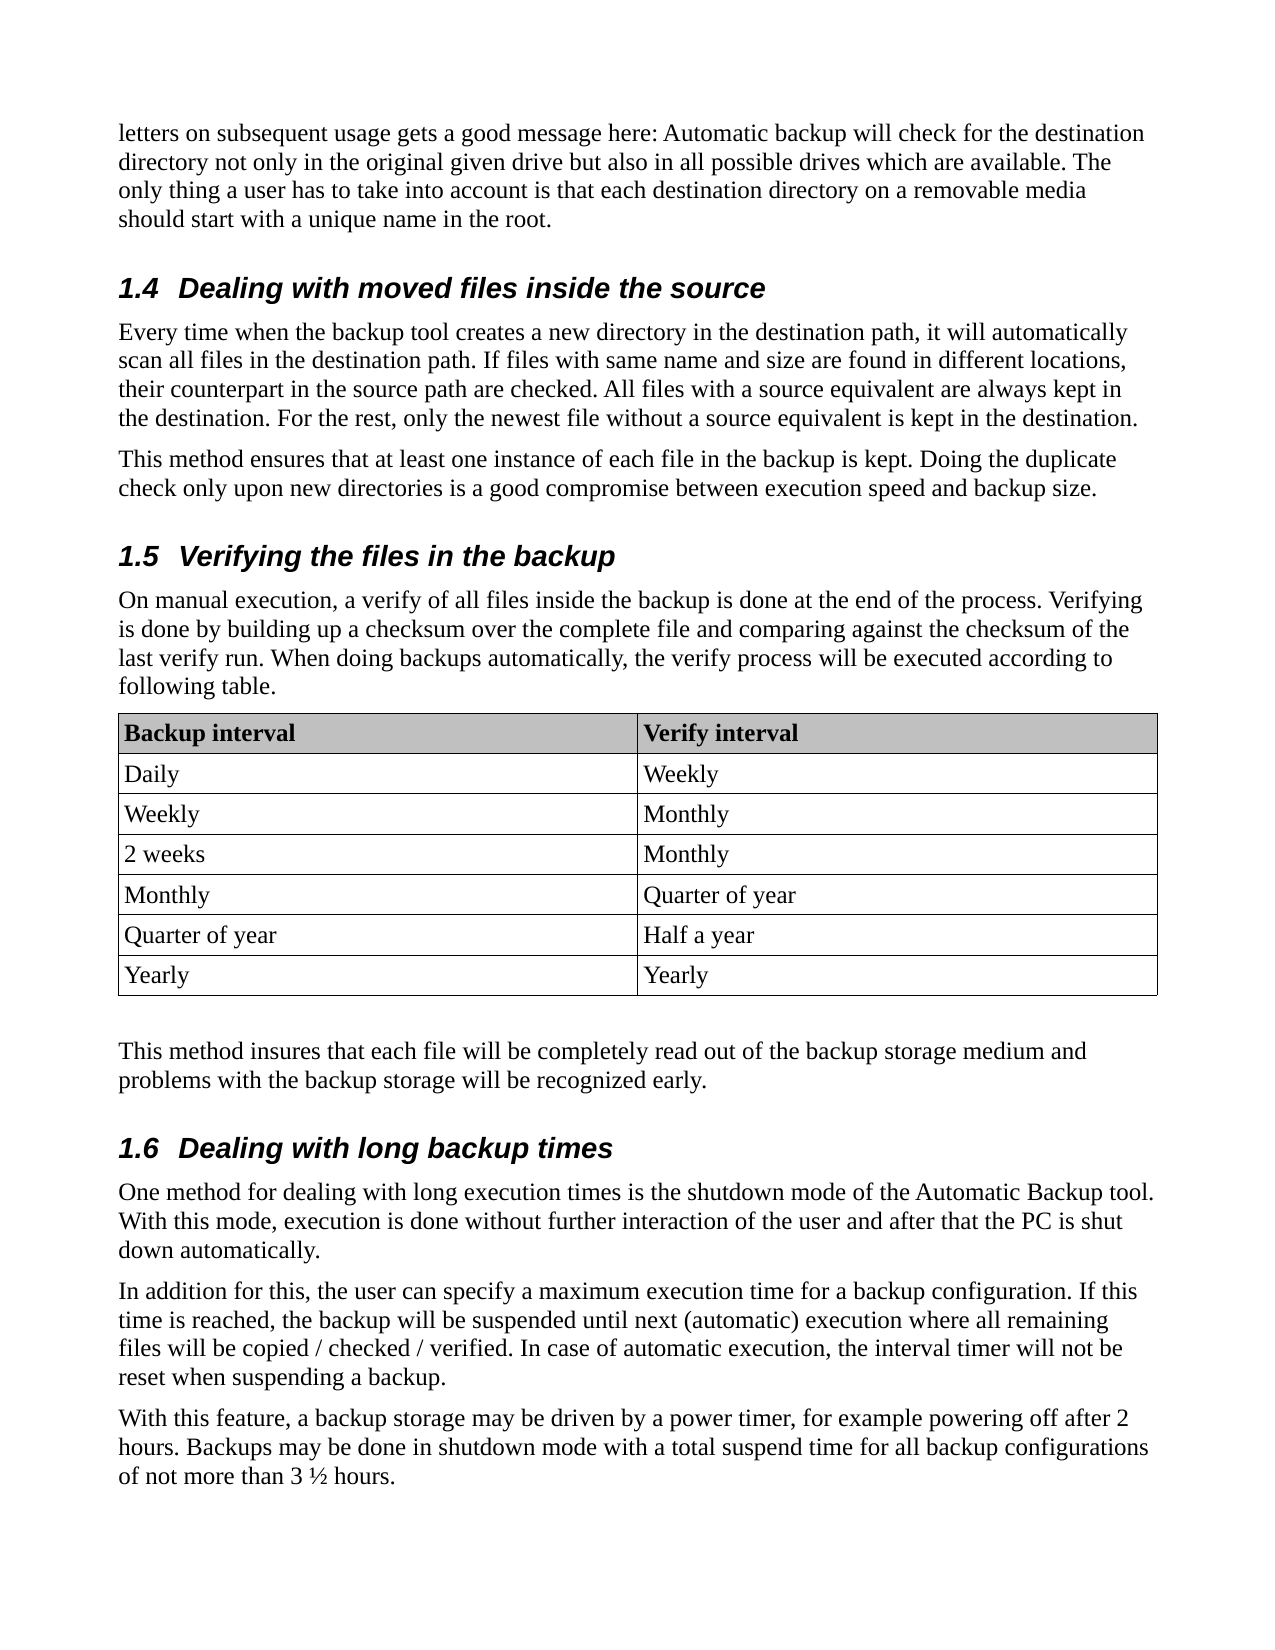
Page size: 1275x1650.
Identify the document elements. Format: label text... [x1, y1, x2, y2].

table_cell Yearly [638, 956, 1157, 995]
table_cell Monthly [638, 794, 1157, 834]
table_cell Monthly [119, 875, 637, 914]
text This method ensures that at least one instance of each file in the backup is kept. Doing the duplicate check only upon new directories is a good compromise between execution speed and backup size. [118, 444, 1157, 502]
text This method insures that each file will be completely read out of the backup storage medium and problems with the backup storage will be recognized early. [118, 1036, 1157, 1094]
table_header Backup interval [119, 714, 637, 753]
subtitle Verifying the files in the backup [118, 539, 1157, 573]
text With this feature, a backup storage may be driven by a power timer, for example powering off after 2 hours. Backups may be done in shutdown mode with a total suspend time for all backup configurations of not more than 3 ½ hours. [118, 1403, 1157, 1490]
text Every time when the backup tool creates a new directory in the destination path, it will automatically scan all files in the destination path. If files with same name and size are found in different locations, their counterpart in the source path are checked. All files with a source equivalent are always kept in the destination. For the rest, only the newest file without a source equivalent is kept in the destination. [118, 317, 1157, 432]
table_cell Half a year [638, 915, 1157, 954]
table_cell Monthly [638, 835, 1157, 874]
table_cell Quarter of year [119, 915, 637, 954]
subtitle Dealing with long backup times [118, 1131, 1157, 1165]
text One method for dealing with long execution times is the shutdown mode of the Automatic Backup tool. With this mode, execution is done without further interaction of the user and after that the PC is shut down automatically. [118, 1177, 1157, 1263]
text On manual execution, a verify of all files inside the backup is done at the end of the process. Verifying is done by building up a checksum over the complete file and comparing against the checksum of the last verify run. When doing backups automatically, the verify process will be executed according to following table. [118, 585, 1157, 700]
table_cell Weekly [638, 754, 1157, 793]
table_cell Weekly [119, 794, 637, 834]
subtitle Dealing with moved files inside the source [118, 271, 1157, 304]
text In addition for this, the user can specify a maximum execution time for a backup configuration. If this time is reached, the backup will be suspended until next (automatic) execution where all remaining files will be copied / checked / verified. In case of automatic execution, the interval timer will not be reset when suspending a backup. [118, 1276, 1157, 1391]
text letters on subsequent usage gets a good message here: Automatic backup will check for the destination directory not only in the original given drive but also in all possible drives which are available. The only thing a user has to take into account is that each destination directory on a removable media should start with a unique name in the root. [118, 118, 1157, 233]
table_header Verify interval [638, 714, 1157, 753]
table_cell 2 weeks [119, 835, 637, 874]
table_cell Yearly [119, 956, 637, 995]
table_cell Daily [119, 754, 637, 793]
table_cell Quarter of year [638, 875, 1157, 914]
